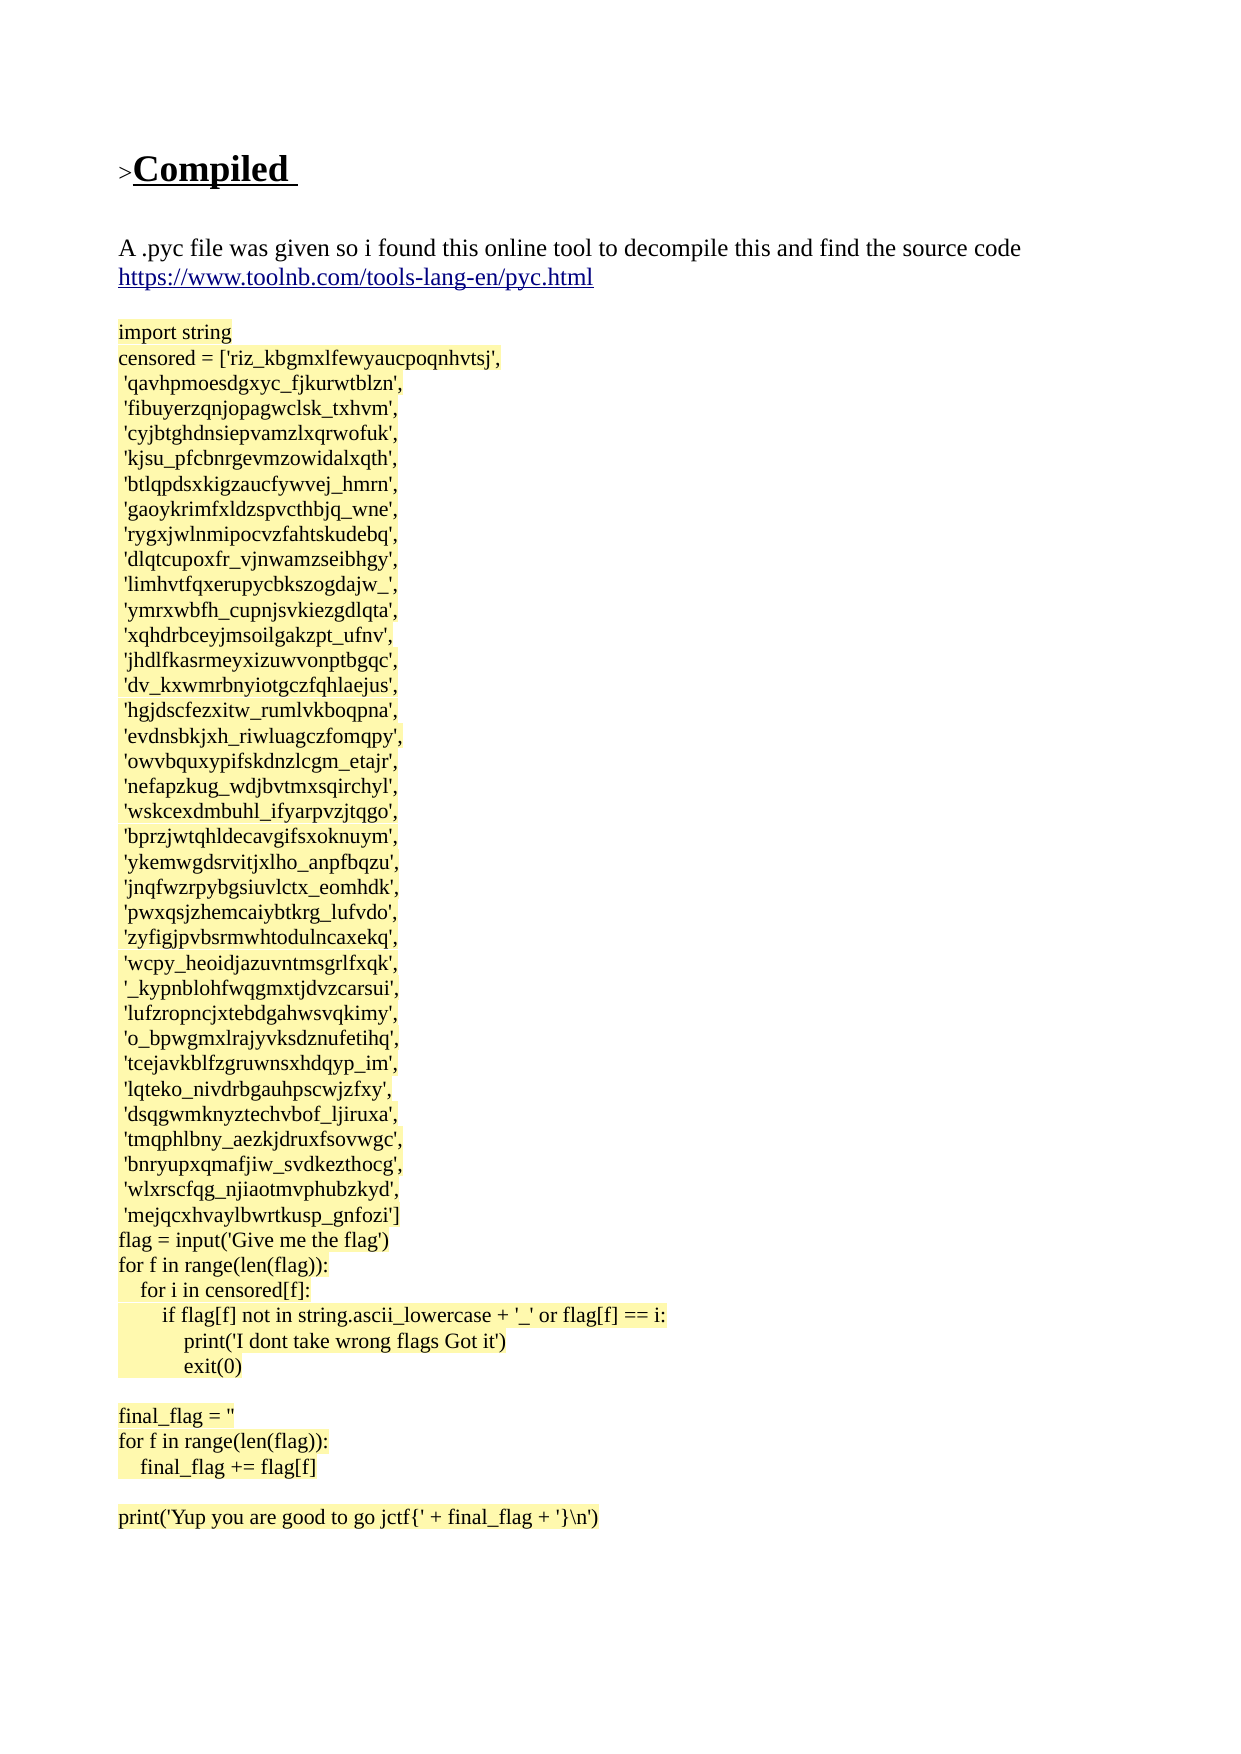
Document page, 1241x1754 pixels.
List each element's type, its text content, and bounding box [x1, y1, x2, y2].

text 'mejqcxhvaylbwrtkusp_gnfozi'] [118, 1202, 1122, 1227]
text exit(0) [118, 1353, 1122, 1378]
text 'dlqtcupoxfr_vjnwamzseibhgy', [118, 546, 1122, 571]
text 'fibuyerzqnjopagwclsk_txhvm', [118, 395, 1122, 420]
text import string [118, 319, 1122, 344]
text for i in censored[f]: [118, 1277, 1122, 1302]
text flag = input('Give me the flag') [118, 1227, 1122, 1252]
text 'bnryupxqmafjiw_svdkezthocg', [118, 1151, 1122, 1176]
text 'pwxqsjzhemcaiybtkrg_lufvdo', [118, 899, 1122, 924]
text 'evdnsbkjxh_riwluagczfomqpy', [118, 723, 1122, 748]
text censored = ['riz_kbgmxlfewyaucpoqnhvtsj', [118, 344, 1122, 370]
text 'ymrxwbfh_cupnjsvkiezgdlqta', [118, 597, 1122, 622]
text >Compiled [118, 147, 1122, 190]
text 'btlqpdsxkigzaucfywvej_hmrn', [118, 471, 1122, 496]
text 'wcpy_heoidjazuvntmsgrlfxqk', [118, 949, 1122, 975]
text 'cyjbtghdnsiepvamzlxqrwofuk', [118, 420, 1122, 445]
text 'limhvtfqxerupycbkszogdajw_', [118, 571, 1122, 597]
text 'lufzropncjxtebdgahwsvqkimy', [118, 1000, 1122, 1025]
text 'bprzjwtqhldecavgifsxoknuym', [118, 823, 1122, 849]
text 'dv_kxwmrbnyiotgczfqhlaejus', [118, 672, 1122, 697]
text 'gaoykrimfxldzspvcthbjq_wne', [118, 496, 1122, 521]
text 'lqteko_nivdrbgauhpscwjzfxy', [118, 1076, 1122, 1101]
text 'tmqphlbny_aezkjdruxfsovwgc', [118, 1126, 1122, 1151]
text '_kypnblohfwqgmxtjdvzcarsui', [118, 975, 1122, 1000]
text A .pyc file was given so i found this online tool to decompile this and find the source code https://www.toolnb.com/tools-lang-en/pyc.html [118, 233, 1122, 291]
text final_flag = '' [118, 1403, 1122, 1428]
text 'hgjdscfezxitw_rumlvkboqpna', [118, 697, 1122, 723]
text for f in range(len(flag)): [118, 1428, 1122, 1454]
text 'qavhpmoesdgxyc_fjkurwtblzn', [118, 370, 1122, 395]
text 'jnqfwzrpybgsiuvlctx_eomhdk', [118, 874, 1122, 899]
text 'xqhdrbceyjmsoilgakzpt_ufnv', [118, 622, 1122, 647]
text 'tcejavkblfzgruwnsxhdqyp_im', [118, 1050, 1122, 1076]
text 'nefapzkug_wdjbvtmxsqirchyl', [118, 773, 1122, 798]
text 'wlxrscfqg_njiaotmvphubzkyd', [118, 1176, 1122, 1202]
text if flag[f] not in string.ascii_lowercase + '_' or flag[f] == i: [118, 1302, 1122, 1328]
text print('Yup you are good to go jctf{' + final_flag + '}\n') [118, 1504, 1122, 1529]
text final_flag += flag[f] [118, 1454, 1122, 1479]
text for f in range(len(flag)): [118, 1252, 1122, 1277]
text 'dsqgwmknyztechvbof_ljiruxa', [118, 1101, 1122, 1126]
text print('I dont take wrong flags Got it') [118, 1328, 1122, 1353]
text 'rygxjwlnmipocvzfahtskudebq', [118, 521, 1122, 546]
text 'owvbquxypifskdnzlcgm_etajr', [118, 748, 1122, 773]
text 'kjsu_pfcbnrgevmzowidalxqth', [118, 445, 1122, 471]
text 'jhdlfkasrmeyxizuwvonptbgqc', [118, 647, 1122, 672]
text 'ykemwgdsrvitjxlho_anpfbqzu', [118, 849, 1122, 874]
text 'o_bpwgmxlrajyvksdznufetihq', [118, 1025, 1122, 1050]
text 'zyfigjpvbsrmwhtodulncaxekq', [118, 924, 1122, 949]
text 'wskcexdmbuhl_ifyarpvzjtqgo', [118, 798, 1122, 823]
